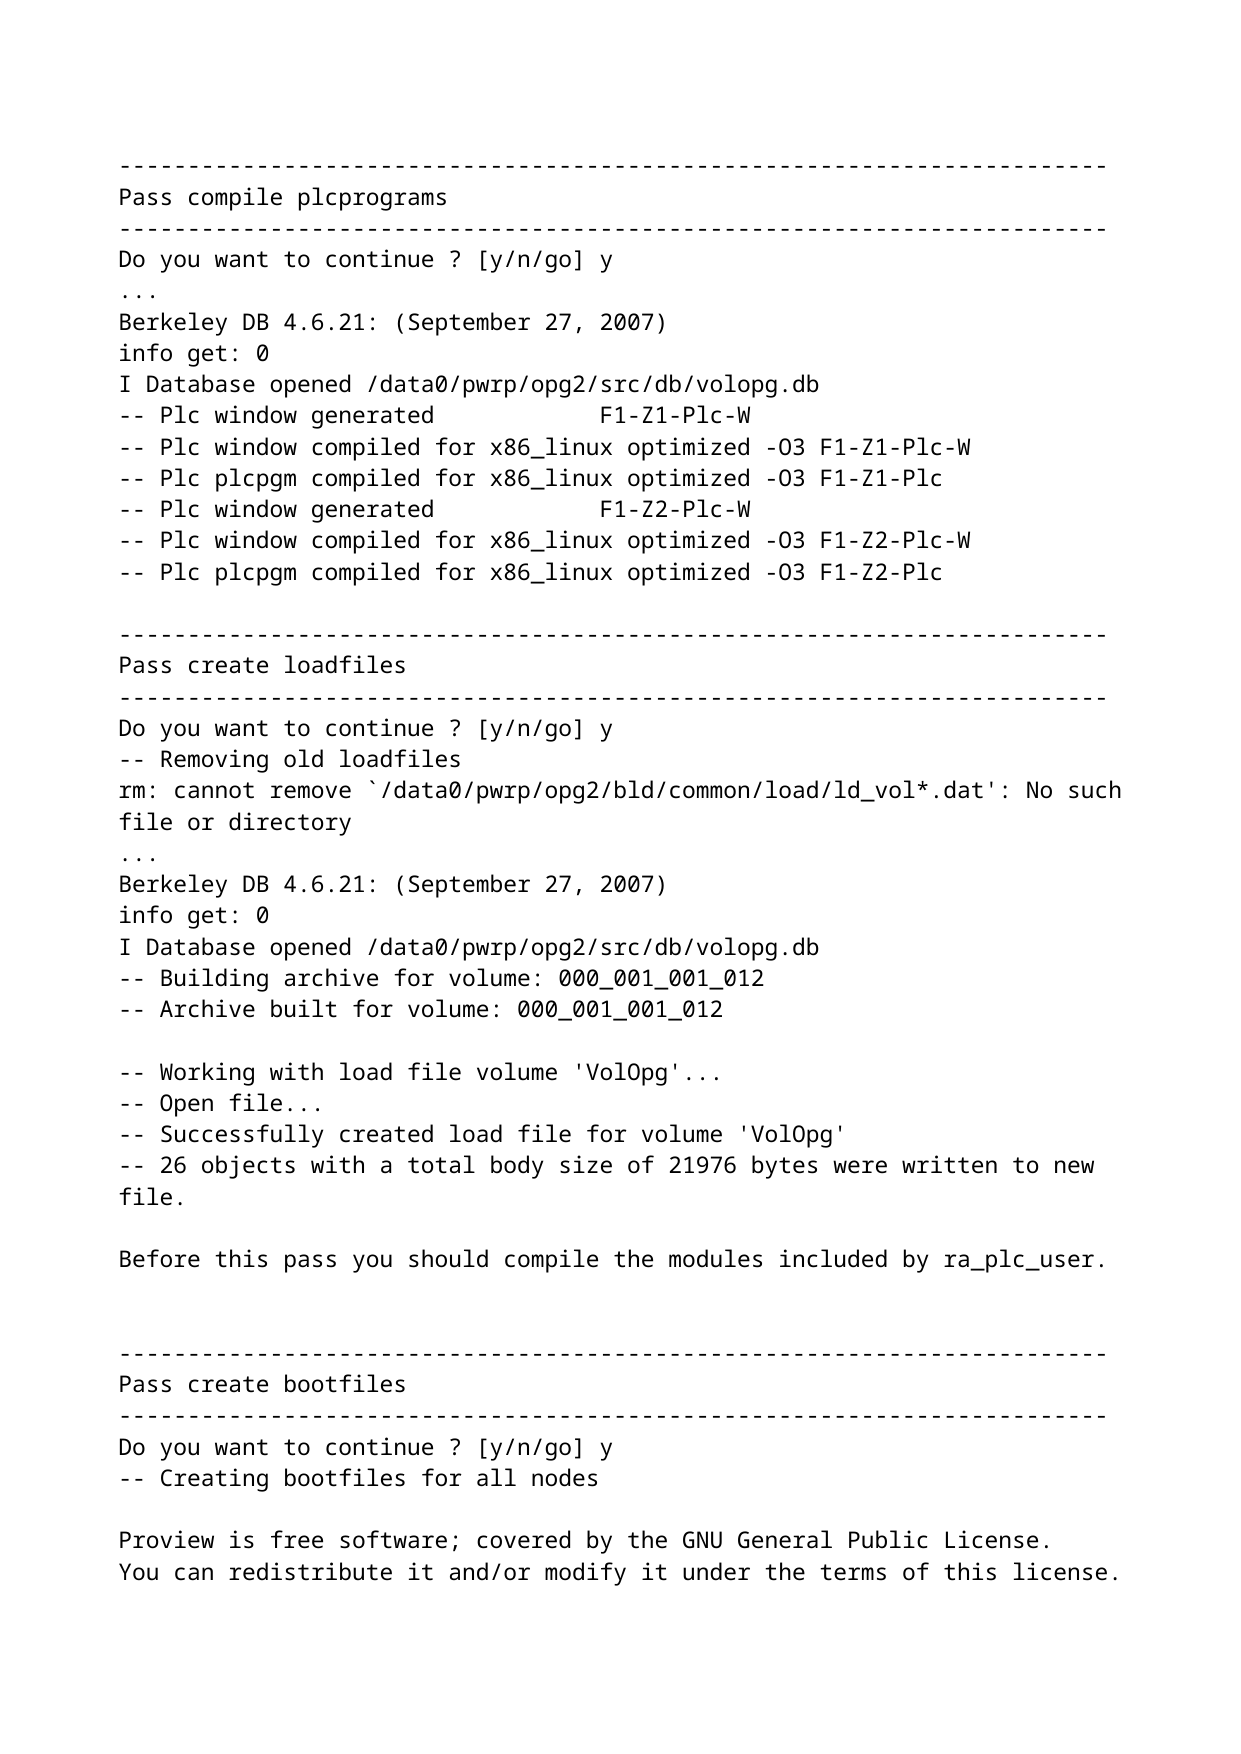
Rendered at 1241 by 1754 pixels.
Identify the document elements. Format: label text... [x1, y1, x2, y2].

text -- Archive built for volume: 000_001_001_012 [118, 993, 1122, 1024]
text ------------------------------------------------------------------------Pass compile plcprograms [118, 149, 1122, 212]
text -- Creating bootfiles for all nodes [118, 1462, 1122, 1493]
text I Database opened /data0/pwrp/opg2/src/db/volopg.db [118, 931, 1122, 962]
text I Database opened /data0/pwrp/opg2/src/db/volopg.db [118, 368, 1122, 399]
text Berkeley DB 4.6.21: (September 27, 2007) [118, 306, 1122, 337]
text -- Plc window compiled for x86_linux optimized -O3 F1-Z2-Plc-W [118, 524, 1122, 556]
text -- Plc plcpgm compiled for x86_linux optimized -O3 F1-Z1-Plc [118, 462, 1122, 493]
text You can redistribute it and/or modify it under the terms of this license. [118, 1556, 1122, 1587]
text -- Successfully created load file for volume 'VolOpg' [118, 1118, 1122, 1149]
text -- Open file... [118, 1087, 1122, 1118]
text -- 26 objects with a total body size of 21976 bytes were written to new file. [118, 1149, 1122, 1212]
text info get: 0 [118, 337, 1122, 368]
text Proview is free software; covered by the GNU General Public License. [118, 1524, 1122, 1556]
text Berkeley DB 4.6.21: (September 27, 2007) [118, 868, 1122, 899]
text ------------------------------------------------------------------------Do you want to continue ? [y/n/go] y [118, 681, 1122, 743]
text ... [118, 274, 1122, 306]
text ------------------------------------------------------------------------Do you want to continue ? [y/n/go] y [118, 212, 1122, 274]
text ------------------------------------------------------------------------Pass create bootfiles [118, 1337, 1122, 1399]
text info get: 0 [118, 899, 1122, 931]
text rm: cannot remove `/data0/pwrp/opg2/bld/common/load/ld_vol*.dat': No such file or directory [118, 774, 1122, 837]
text ... [118, 837, 1122, 868]
text -- Plc window generated F1-Z1-Plc-W [118, 399, 1122, 431]
text -- Removing old loadfiles [118, 743, 1122, 774]
text -- Building archive for volume: 000_001_001_012 [118, 962, 1122, 993]
text -- Plc plcpgm compiled for x86_linux optimized -O3 F1-Z2-Plc [118, 556, 1122, 587]
text -- Plc window compiled for x86_linux optimized -O3 F1-Z1-Plc-W [118, 431, 1122, 462]
text Before this pass you should compile the modules included by ra_plc_user. [118, 1243, 1122, 1274]
text ------------------------------------------------------------------------Pass create loadfiles [118, 618, 1122, 681]
text -- Plc window generated F1-Z2-Plc-W [118, 493, 1122, 524]
text ------------------------------------------------------------------------Do you want to continue ? [y/n/go] y [118, 1399, 1122, 1462]
text -- Working with load file volume 'VolOpg'... [118, 1056, 1122, 1087]
